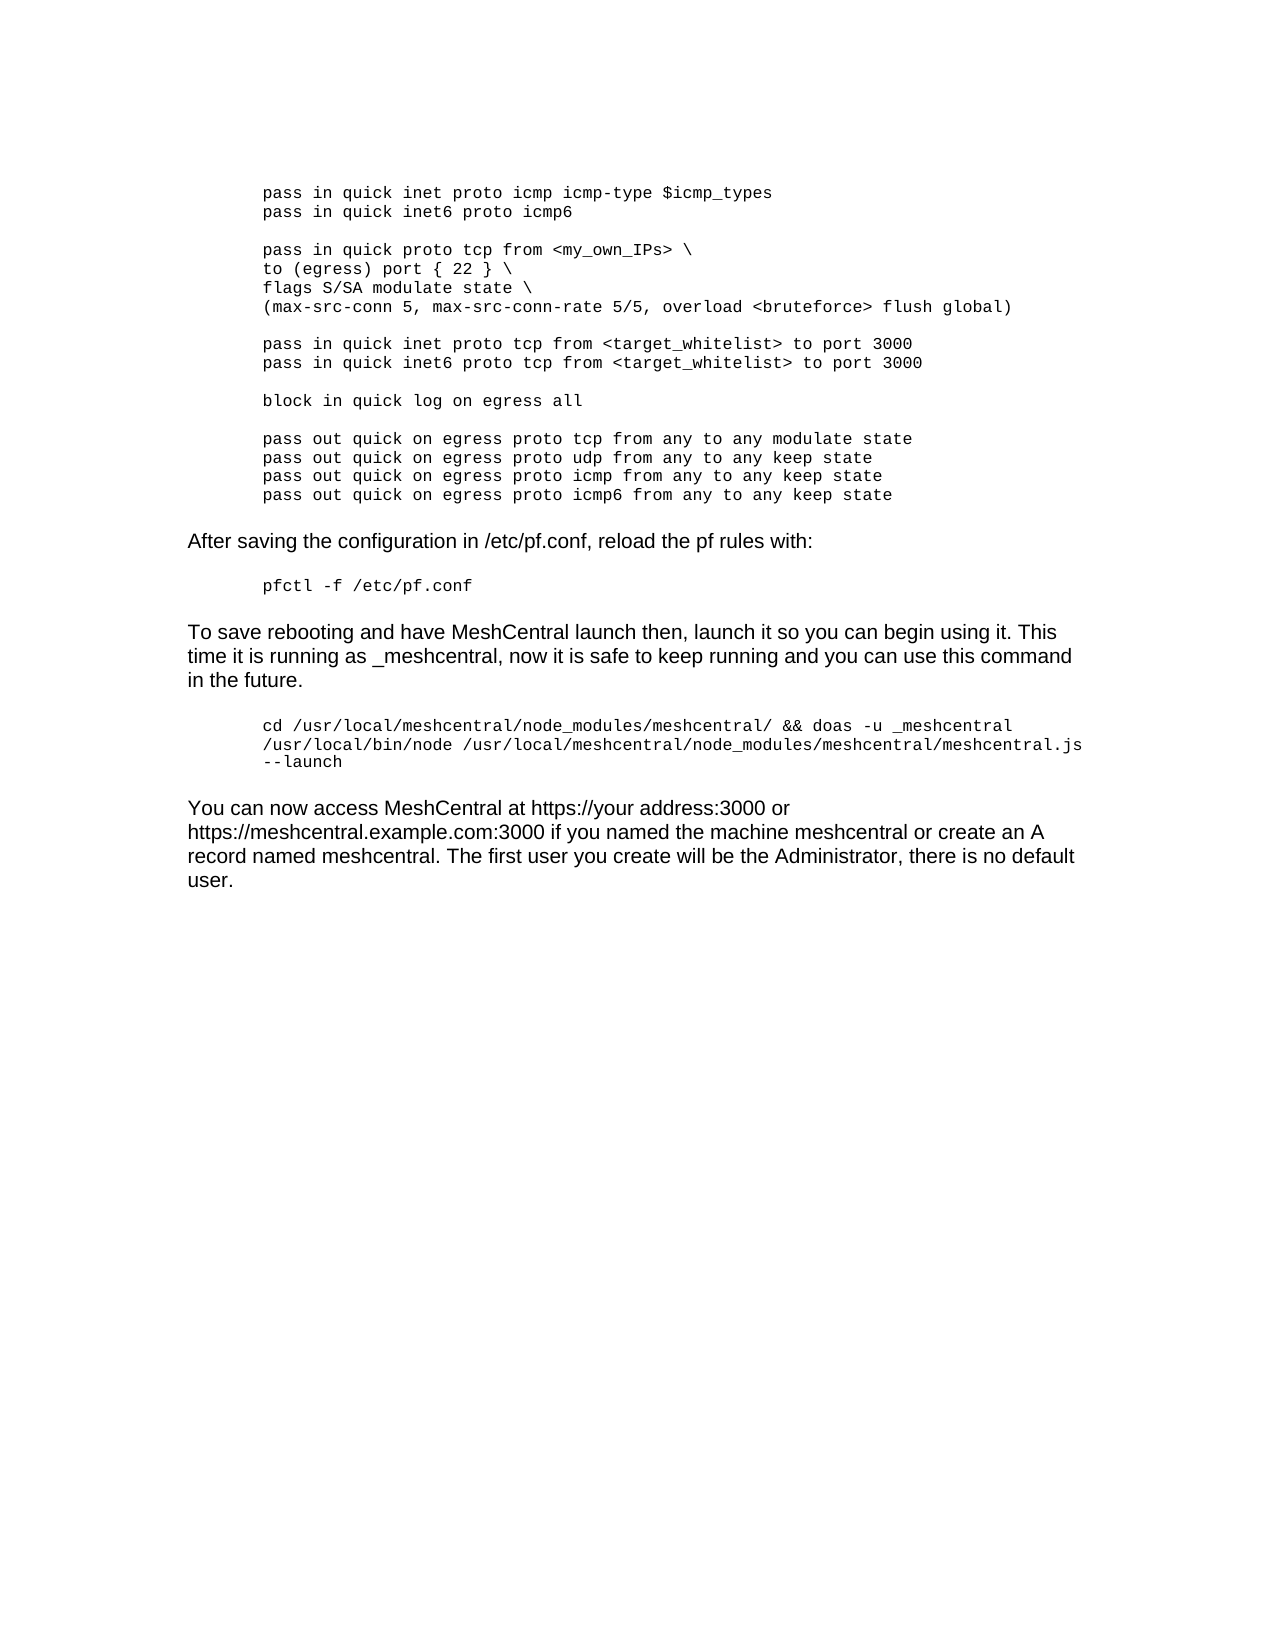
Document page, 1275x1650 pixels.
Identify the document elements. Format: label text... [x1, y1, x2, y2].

text /usr/local/bin/node /usr/local/meshcentral/node_modules/meshcentral/meshcentral.js [262, 735, 1158, 754]
text pass out quick on egress proto tcp from any to any modulate state pass out quick on egress proto udp from any to any keep state pass out quick on egress proto icmp from any to any keep state pass out quick on egress proto icmp6 from any to any keep state [262, 430, 913, 506]
text You can now access MeshCentral at https://your address:3000 or https://meshcentral.example.com:3000 if you named the machine meshcentral or create an A record named meshcentral. The first user you create will be the Administrator, there is no default user. [187, 796, 1080, 892]
text To save rebooting and have MeshCentral launch then, launch it so you can begin using it. This time it is running as _meshcentral, now it is safe to keep running and you can use this command in the future. [187, 620, 1080, 692]
text pass in quick proto tcp from <my_own_IPs> \ to (egress) port { 22 } \ [262, 242, 695, 279]
text pfctl -f /etc/pf.conf [262, 577, 1158, 596]
text block in quick log on egress all [262, 393, 1158, 411]
text pass in quick inet proto tcp from <target_whitelist> to port 3000 pass in quick inet6 proto tcp from <target_whitelist> to port 3000 [262, 336, 925, 374]
text flags S/SA modulate state \ [262, 279, 1158, 298]
text (max-src-conn 5, max-src-conn-rate 5/5, overload <bruteforce> flush global) [262, 298, 1158, 317]
text After saving the configuration in /etc/pf.conf, reload the pf rules with: [187, 529, 1158, 553]
text cd /usr/local/meshcentral/node_modules/meshcentral/ && doas -u _meshcentral [262, 716, 1158, 735]
text --launch [262, 754, 1158, 773]
text pass in quick inet proto icmp icmp-type $icmp_types pass in quick inet6 proto icmp6 [262, 185, 775, 223]
